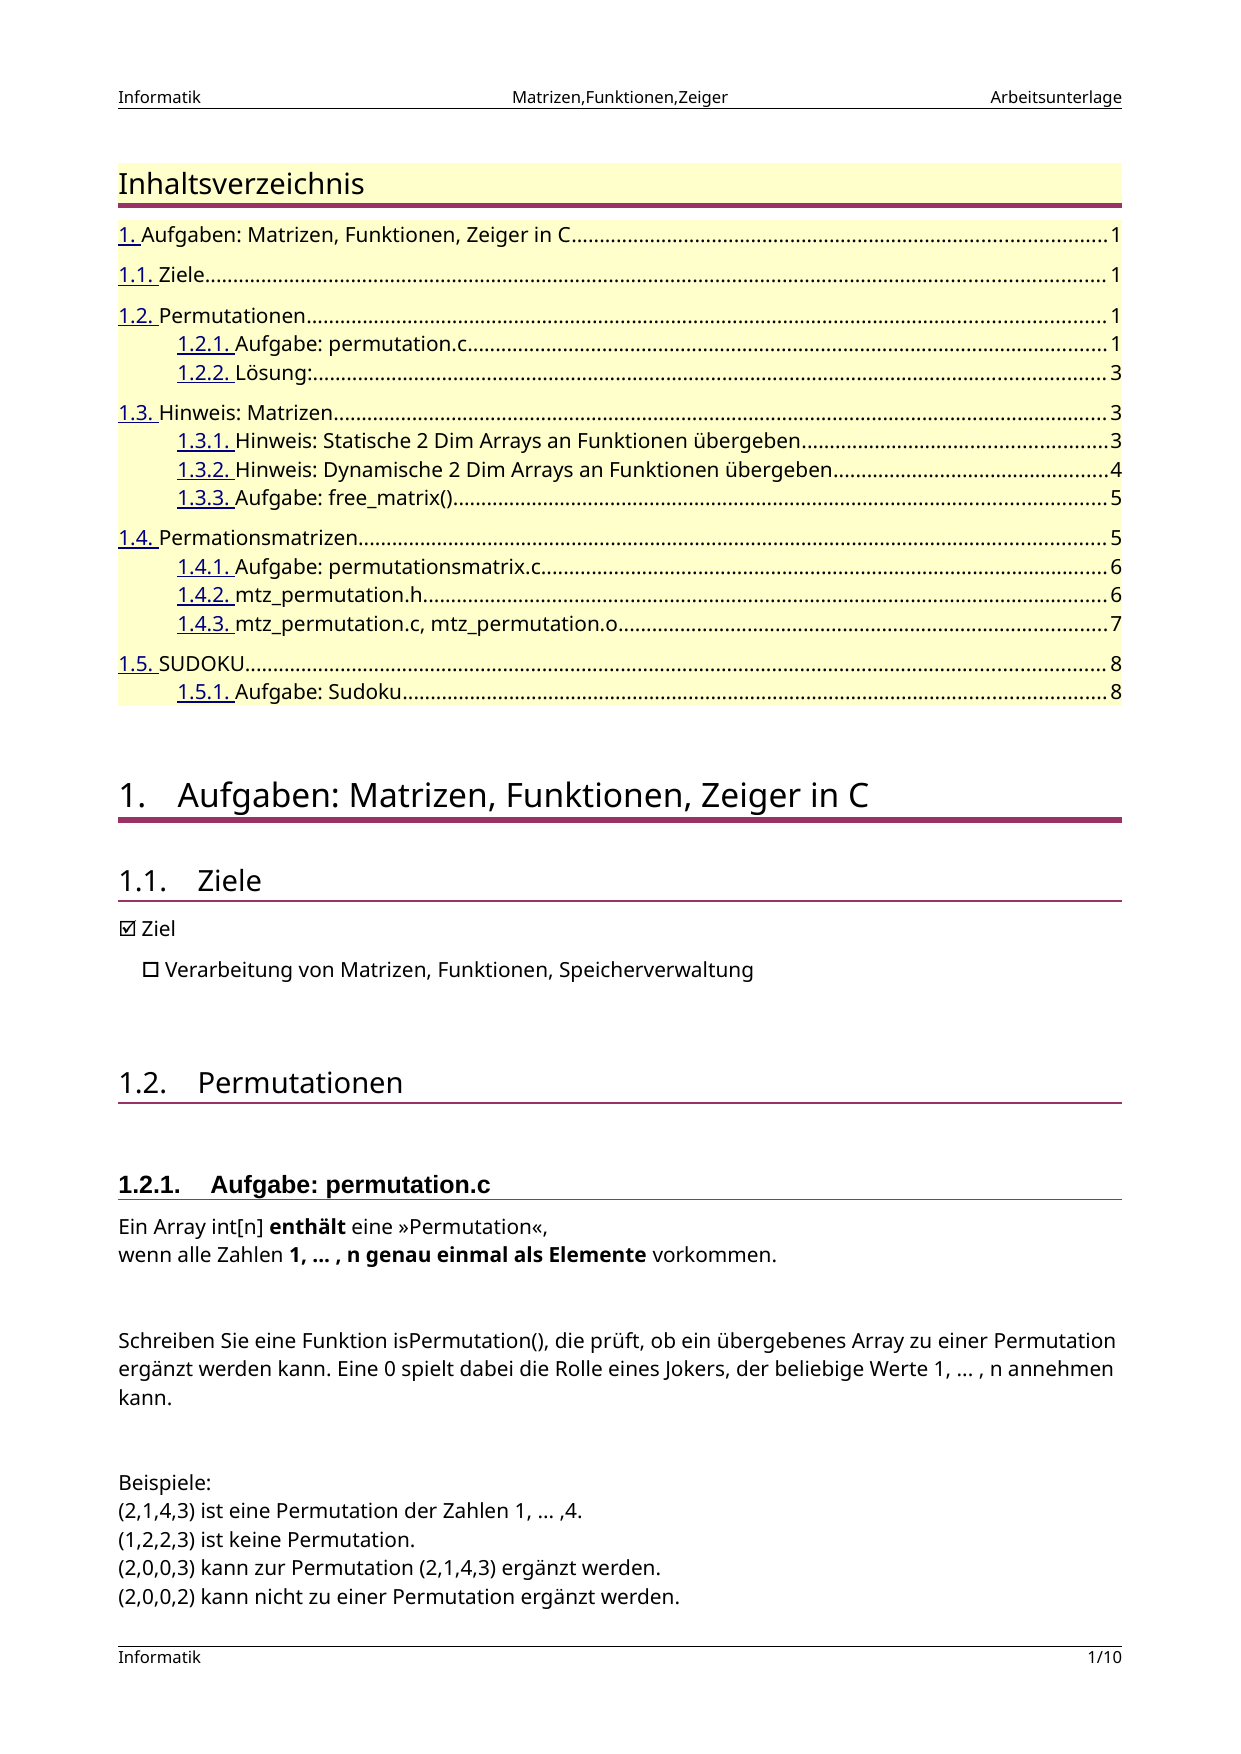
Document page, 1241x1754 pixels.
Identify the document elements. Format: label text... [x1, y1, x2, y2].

text 1.2. Permutationen 1 [118, 301, 1122, 329]
text (2,0,0,2) kann nicht zu einer Permutation ergänzt werden. [118, 1582, 1122, 1610]
text (1,2,2,3) ist keine Permutation. [118, 1525, 1122, 1553]
subtitle Aufgaben: Matrizen, Funktionen, Zeiger in C [118, 772, 1122, 817]
text 1.1. Ziele 1 [118, 261, 1122, 289]
text 1.5.1. Aufgabe: Sudoku 8 [177, 677, 1122, 706]
text (2,0,0,3) kann zur Permutation (2,1,4,3) ergänzt werden. [118, 1553, 1122, 1582]
text (2,1,4,3) ist eine Permutation der Zahlen 1, ... ,4. [118, 1497, 1122, 1525]
subtitle Permutationen [118, 1062, 1122, 1102]
text 1. Aufgaben: Matrizen, Funktionen, Zeiger in C 1 [118, 220, 1122, 249]
list Verarbeitung von Matrizen, Funktionen, Speicherverwaltung [141, 955, 1122, 984]
text 1.3.1. Hinweis: Statische 2 Dim Arrays an Funktionen übergeben 3 [177, 426, 1122, 455]
text Schreiben Sie eine Funktion isPermutation(), die prüft, ob ein übergebenes Array zu einer Permutation ergänzt werden kann. Eine 0 spielt dabei die Rolle eines Jokers, der beliebige Werte 1, ... , n annehmen kann. [118, 1326, 1122, 1411]
text 1.4.1. Aufgabe: permutationsmatrix.c 6 [177, 552, 1122, 580]
text 1.5. SUDOKU 8 [118, 649, 1122, 677]
subtitle Inhaltsverzeichnis [118, 163, 1122, 203]
text wenn alle Zahlen 1, ... , n genau einmal als Elemente vorkommen. [118, 1241, 1122, 1269]
text 1.3.3. Aufgabe: free_matrix() 5 [177, 483, 1122, 512]
subtitle Ziele [118, 860, 1122, 900]
subtitle Aufgabe: permutation.c [118, 1170, 1122, 1199]
text 1.4. Permationsmatrizen 5 [118, 523, 1122, 552]
list Ziel [118, 914, 1122, 943]
text 1.4.2. mtz_permutation.h 6 [177, 580, 1122, 609]
text Beispiele: [118, 1468, 1122, 1497]
text 1.4.3. mtz_permutation.c, mtz_permutation.o 7 [177, 609, 1122, 637]
text 1.3.2. Hinweis: Dynamische 2 Dim Arrays an Funktionen übergeben 4 [177, 455, 1122, 483]
text Ein Array int[n] enthält eine »Permutation«, [118, 1212, 1122, 1241]
text 1.3. Hinweis: Matrizen 3 [118, 398, 1122, 426]
text 1.2.1. Aufgabe: permutation.c 1 [177, 329, 1122, 358]
text 1.2.2. Lösung: 3 [177, 358, 1122, 386]
